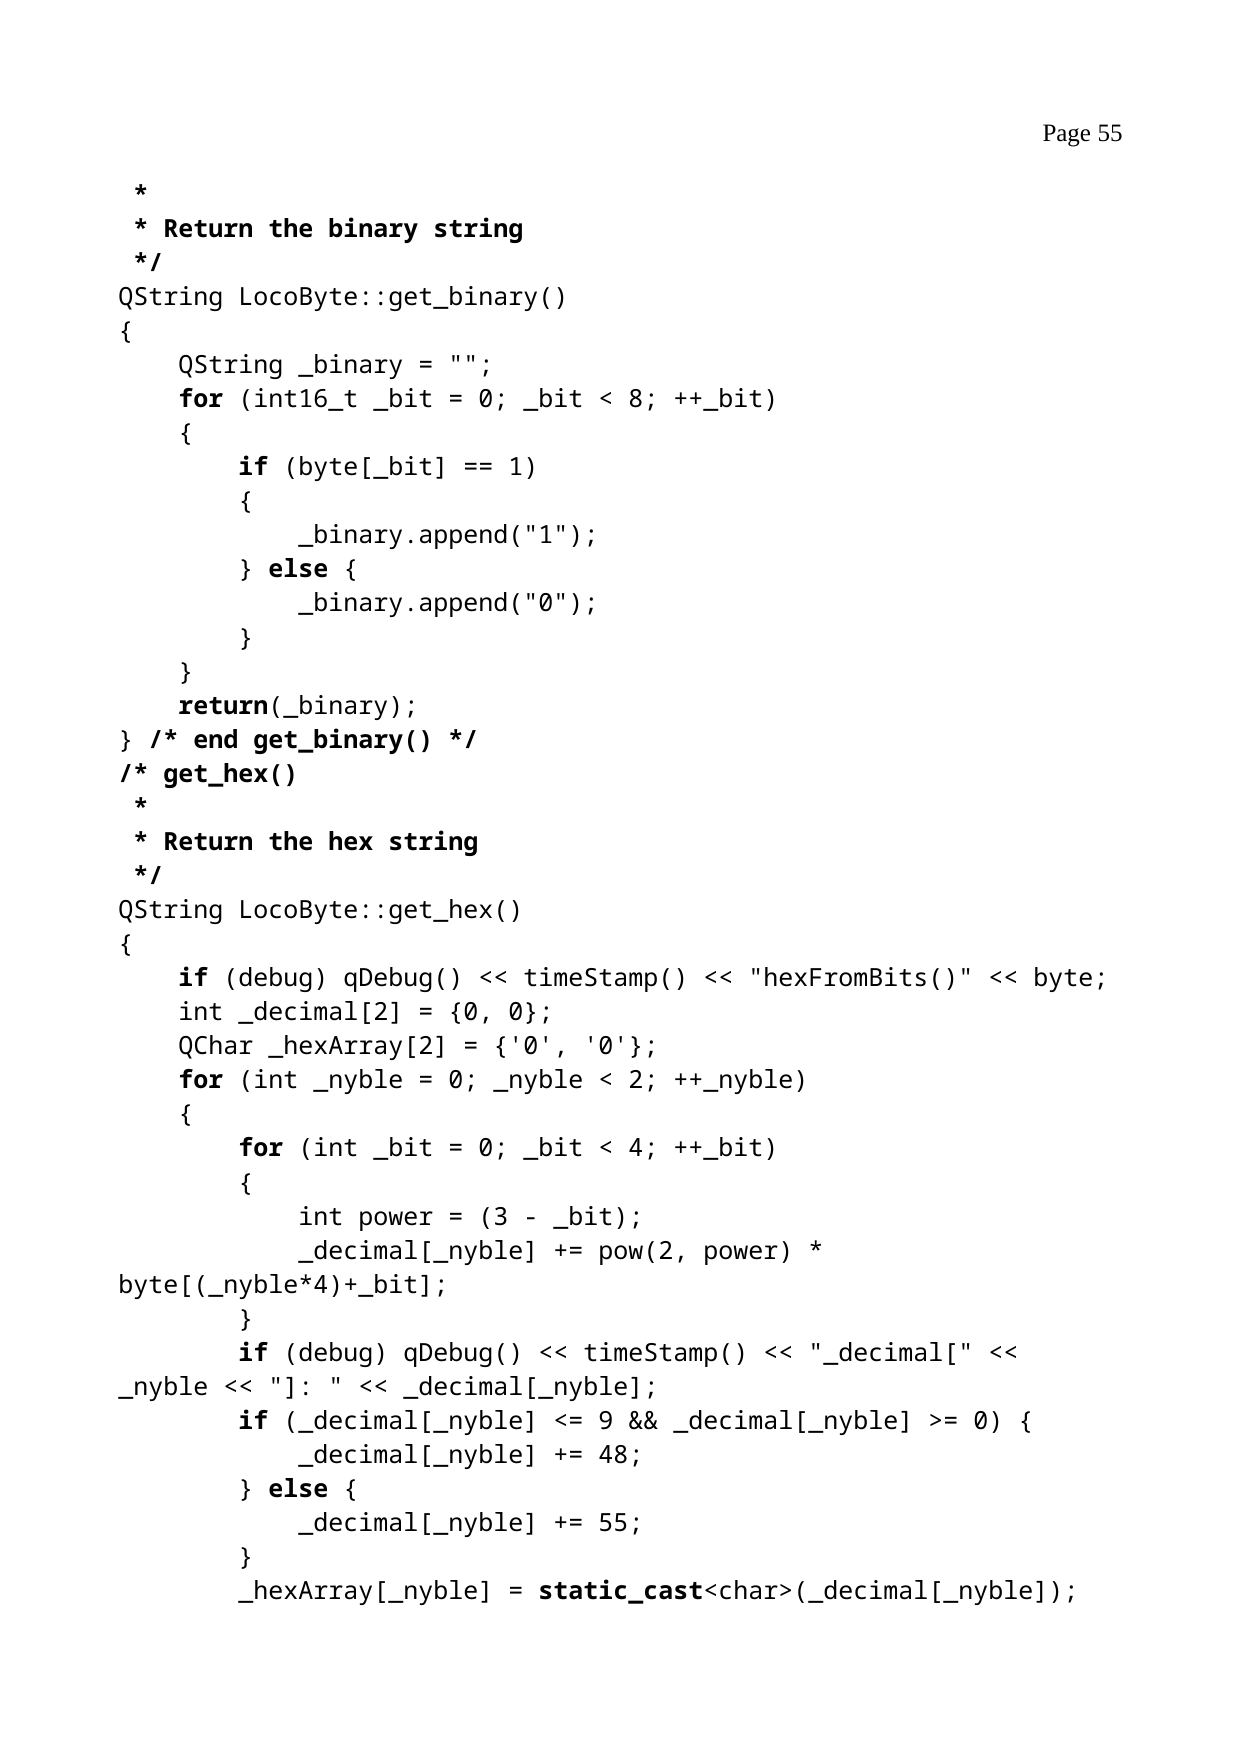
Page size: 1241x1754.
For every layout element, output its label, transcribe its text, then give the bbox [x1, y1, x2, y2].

text if (debug) qDebug() << timeStamp() << "_decimal[" << _nyble << "]: " << _decimal[_nyble]; [118, 1334, 1122, 1403]
text _decimal[_nyble] += 48; [118, 1437, 1122, 1471]
text } /* end get_binary() */ [118, 721, 1122, 755]
text _hexArray[_nyble] = static_cast<char>(_decimal[_nyble]); [118, 1573, 1122, 1607]
text if (debug) qDebug() << timeStamp() << "hexFromBits()" << byte; [118, 960, 1122, 994]
text if (_decimal[_nyble] <= 9 && _decimal[_nyble] >= 0) { [118, 1403, 1122, 1437]
text QString _binary = ""; [118, 347, 1122, 381]
text _decimal[_nyble] += pow(2, power) * byte[(_nyble*4)+_bit]; [118, 1232, 1122, 1300]
text /* get_hex() [118, 755, 1122, 789]
text { [118, 1096, 1122, 1130]
text QString LocoByte::get_hex() [118, 892, 1122, 926]
text } else { [118, 1471, 1122, 1505]
text for (int _bit = 0; _bit < 4; ++_bit) [118, 1130, 1122, 1164]
text { [118, 483, 1122, 517]
text */ [118, 858, 1122, 892]
text for (int16_t _bit = 0; _bit < 8; ++_bit) [118, 381, 1122, 415]
text QChar _hexArray[2] = {'0', '0'}; [118, 1028, 1122, 1062]
text { [118, 1164, 1122, 1198]
text * [118, 176, 1122, 210]
text { [118, 926, 1122, 960]
text { [118, 313, 1122, 347]
text } [118, 1300, 1122, 1334]
text { [118, 415, 1122, 449]
text QString LocoByte::get_binary() [118, 278, 1122, 313]
text } [118, 1539, 1122, 1573]
text } [118, 619, 1122, 653]
text _decimal[_nyble] += 55; [118, 1505, 1122, 1539]
text int _decimal[2] = {0, 0}; [118, 994, 1122, 1028]
text * [118, 789, 1122, 823]
text return(_binary); [118, 687, 1122, 721]
text _binary.append("1"); [118, 517, 1122, 551]
text if (byte[_bit] == 1) [118, 449, 1122, 483]
text } else { [118, 551, 1122, 585]
text } [118, 653, 1122, 687]
text * Return the binary string [118, 210, 1122, 244]
text */ [118, 244, 1122, 278]
text _binary.append("0"); [118, 585, 1122, 619]
text int power = (3 - _bit); [118, 1198, 1122, 1232]
text * Return the hex string [118, 823, 1122, 858]
text for (int _nyble = 0; _nyble < 2; ++_nyble) [118, 1062, 1122, 1096]
